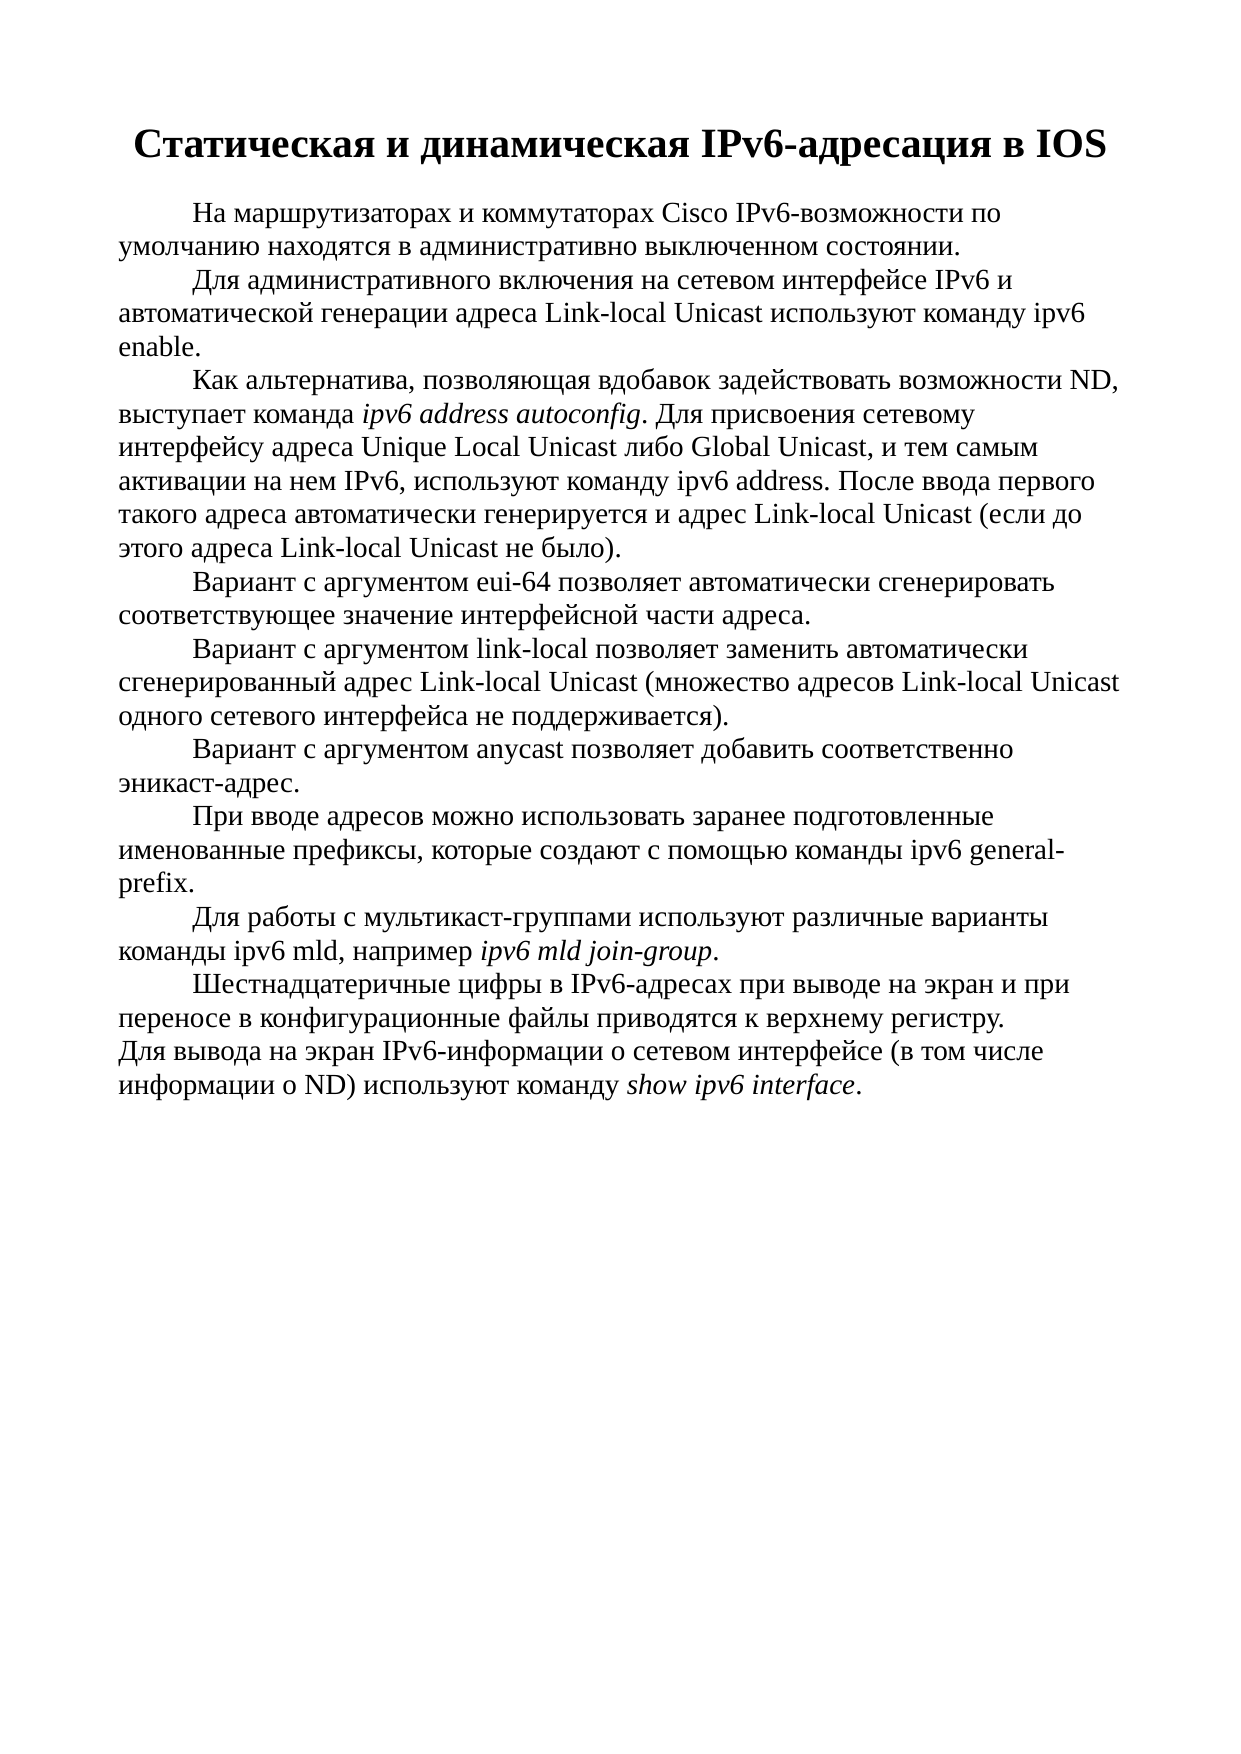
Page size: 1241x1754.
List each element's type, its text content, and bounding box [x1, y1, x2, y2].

text информации о ND) используют команду show ipv6 interface. [118, 1067, 1122, 1100]
text Для вывода на экран IPv6-информации о сетевом интерфейсе (в том числе [118, 1033, 1122, 1067]
text Вариант с аргументом eui-64 позволяет автоматически сгенерировать [118, 564, 1122, 597]
text Статическая и динамическая IPv6-адресация в IOS [118, 118, 1122, 166]
text При вводе адресов можно использовать заранее подготовленные именованные префиксы, которые создают с помощью команды ipv6 general-prefix. [118, 798, 1122, 899]
text Для административного включения на сетевом интерфейсе IPv6 и [118, 262, 1122, 295]
text эникаст-адрес. [118, 765, 1122, 798]
text соответствующее значение интерфейсной части адреса. [118, 597, 1122, 631]
text Шестнадцатеричные цифры в IPv6-адресах при выводе на экран и при переносе в конфигурационные файлы приводятся к верхнему регистру. [118, 966, 1122, 1033]
text Для работы с мультикаст-группами используют различные варианты команды ipv6 mld, например ipv6 mld join-group. [118, 899, 1122, 966]
text автоматической генерации адреса Link-local Unicast используют команду ipv6 enable. [118, 295, 1122, 362]
text Вариант с аргументом anycast позволяет добавить соответственно [118, 731, 1122, 765]
text сгенерированный адрес Link-local Unicast (множество адресов Link-local Unicast одного сетевого интерфейса не поддерживается). [118, 664, 1122, 731]
text На маршрутизаторах и коммутаторах Cisco IPv6-возможности по умолчанию находятся в административно выключенном состоянии. [118, 195, 1122, 262]
text Вариант с аргументом link-local позволяет заменить автоматически [118, 631, 1122, 664]
text Как альтернатива, позволяющая вдобавок задействовать возможности ND, выступает команда ipv6 address autoconfig. Для присвоения сетевому интерфейсу адреса Unique Local Unicast либо Global Unicast, и тем самым активации на нем IPv6, используют команду ipv6 address. После ввода первого такого адреса автоматически генерируется и адрес Link-local Unicast (если до этого адреса Link-local Unicast не было). [118, 362, 1122, 564]
